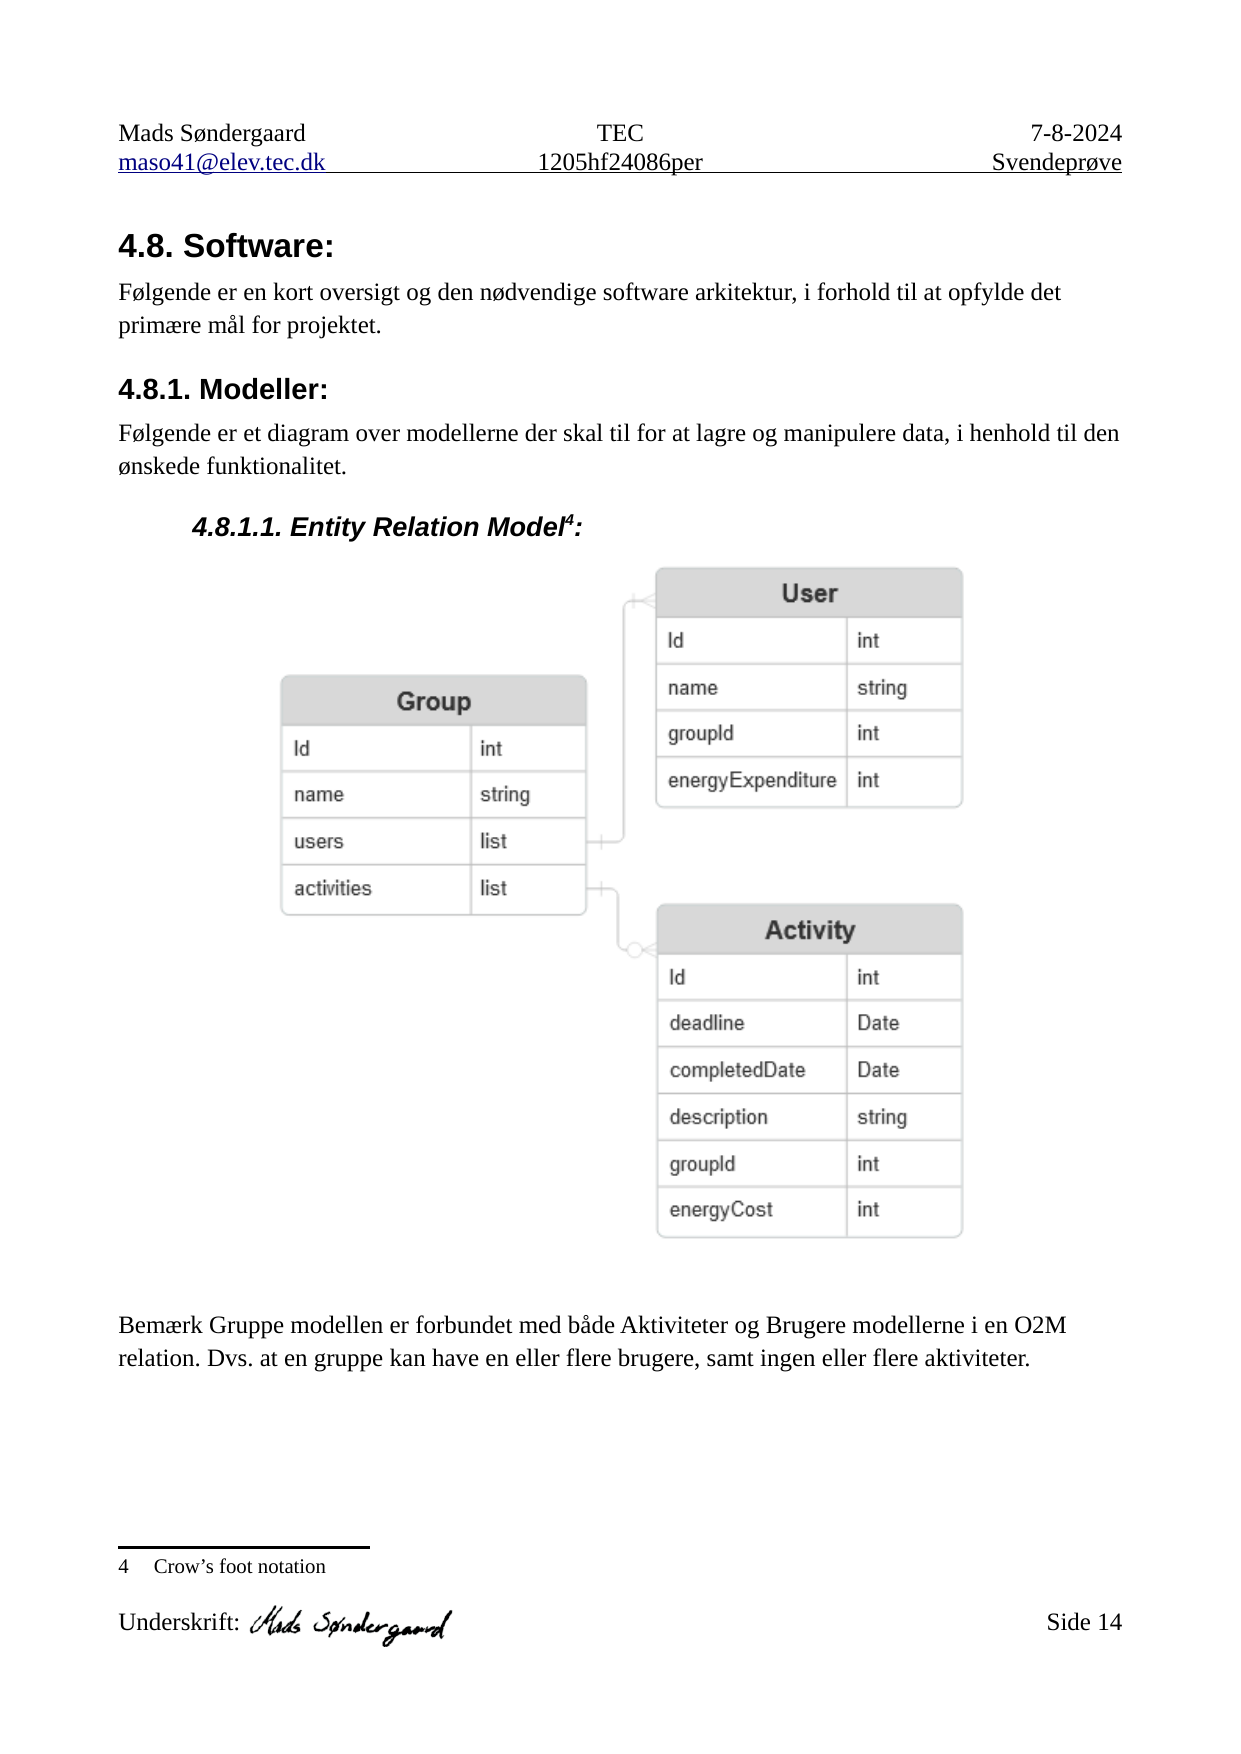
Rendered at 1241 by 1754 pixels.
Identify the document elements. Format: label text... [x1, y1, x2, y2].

text Crow’s foot notation [118, 1553, 1122, 1578]
text Følgende er en kort oversigt og den nødvendige software arkitektur, i forhold til at opfylde det primære mål for projektet. [118, 277, 1122, 339]
subtitle 4.8. Software: [118, 226, 1122, 264]
text Bemærk Gruppe modellen er forbundet med både Aktiviteter og Brugere modellerne i en O2M relation. Dvs. at en gruppe kan have en eller flere brugere, samt ingen eller flere aktiviteter. [118, 1310, 1122, 1372]
picture [244, 1600, 458, 1647]
subtitle 4.8.1. Modeller: [118, 372, 1122, 406]
text Følgende er et diagram over modellerne der skal til for at lagre og manipulere data, i henhold til den ønskede funktionalitet. [118, 418, 1122, 480]
subtitle 4.8.1.1. Entity Relation Model: [118, 511, 1122, 542]
picture [263, 555, 978, 1259]
